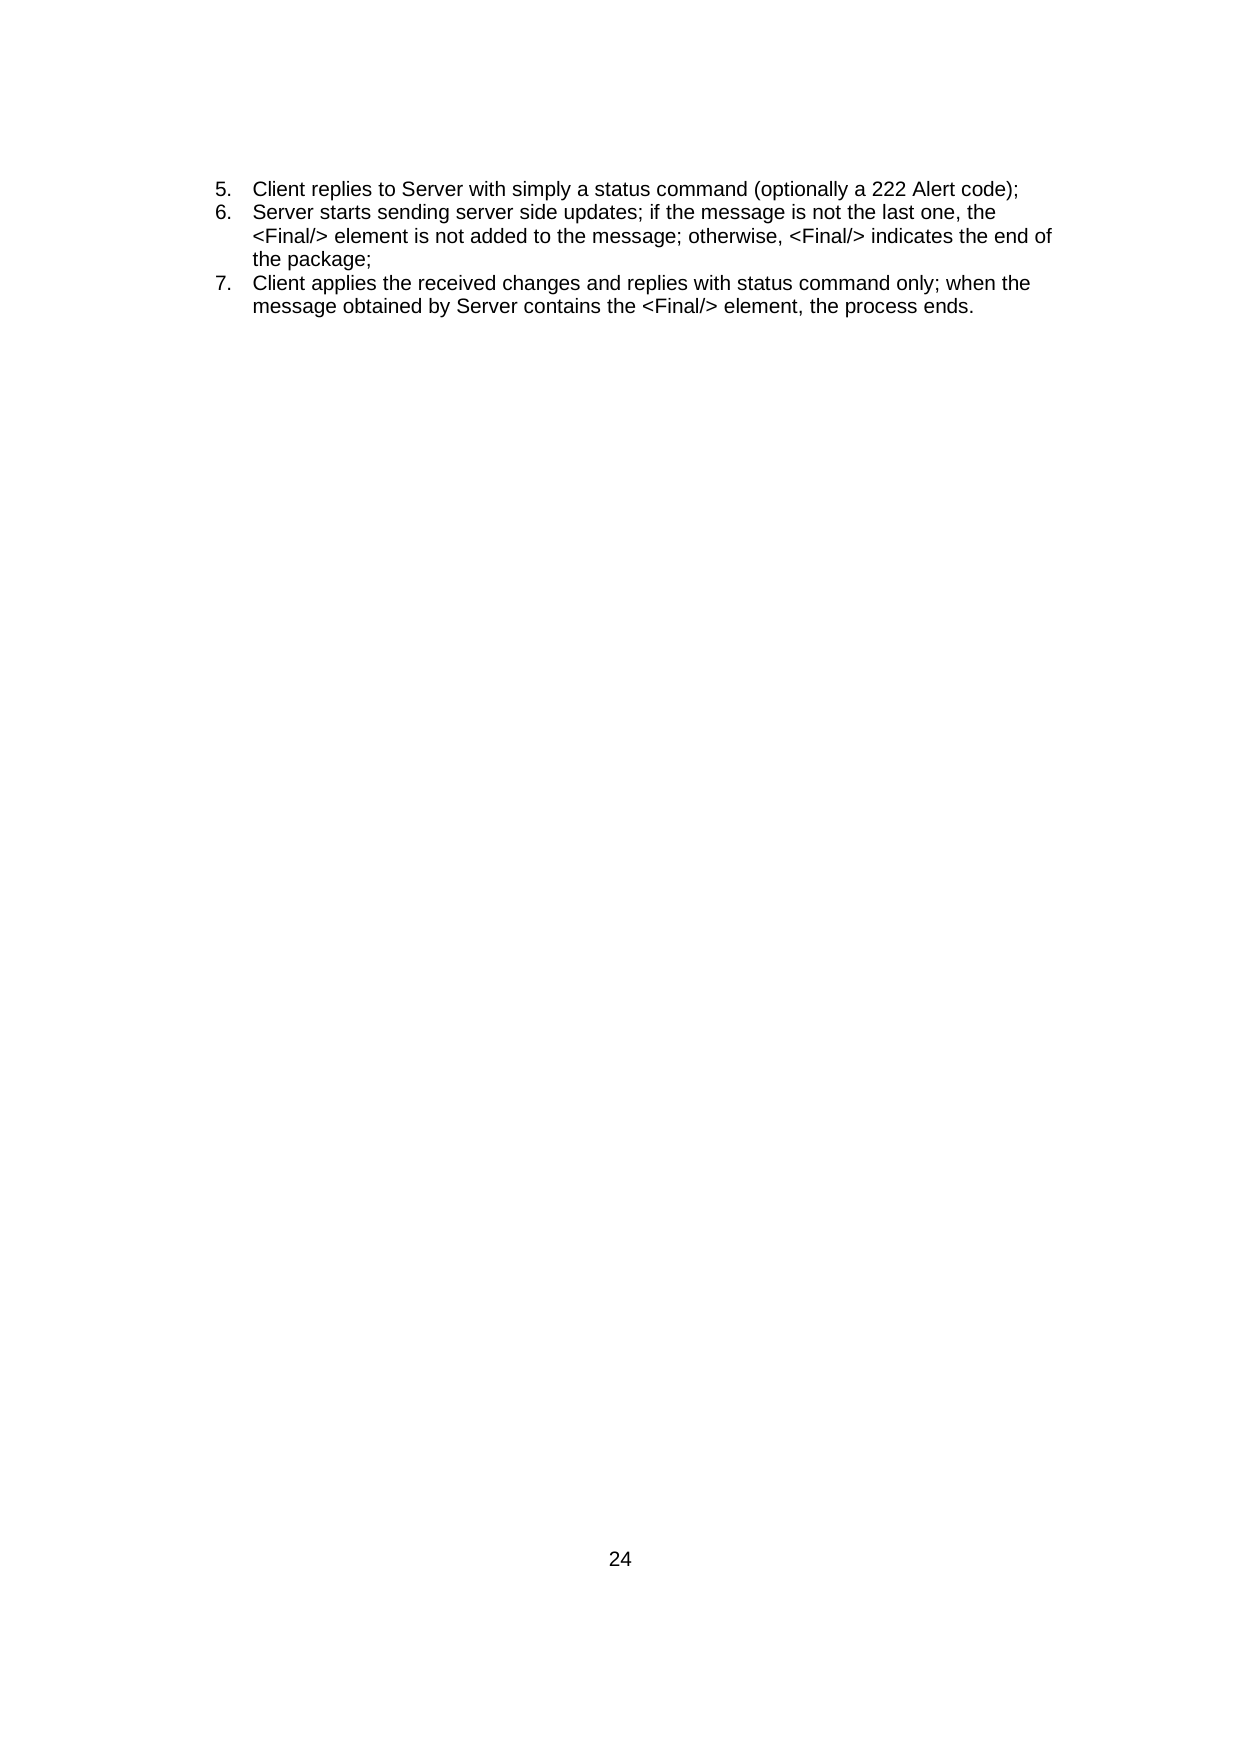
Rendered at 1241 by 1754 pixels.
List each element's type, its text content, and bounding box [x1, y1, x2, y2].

list Client applies the received changes and replies with status command only; when the message obtained by Server contains the <Final/> element, the process ends. [215, 271, 1063, 318]
list Client replies to Server with simply a status command (optionally a 222 Alert code); [215, 177, 1063, 201]
list Server starts sending server side updates; if the message is not the last one, the <Final/> element is not added to the message; otherwise, <Final/> indicates the end of the package; [215, 201, 1063, 271]
